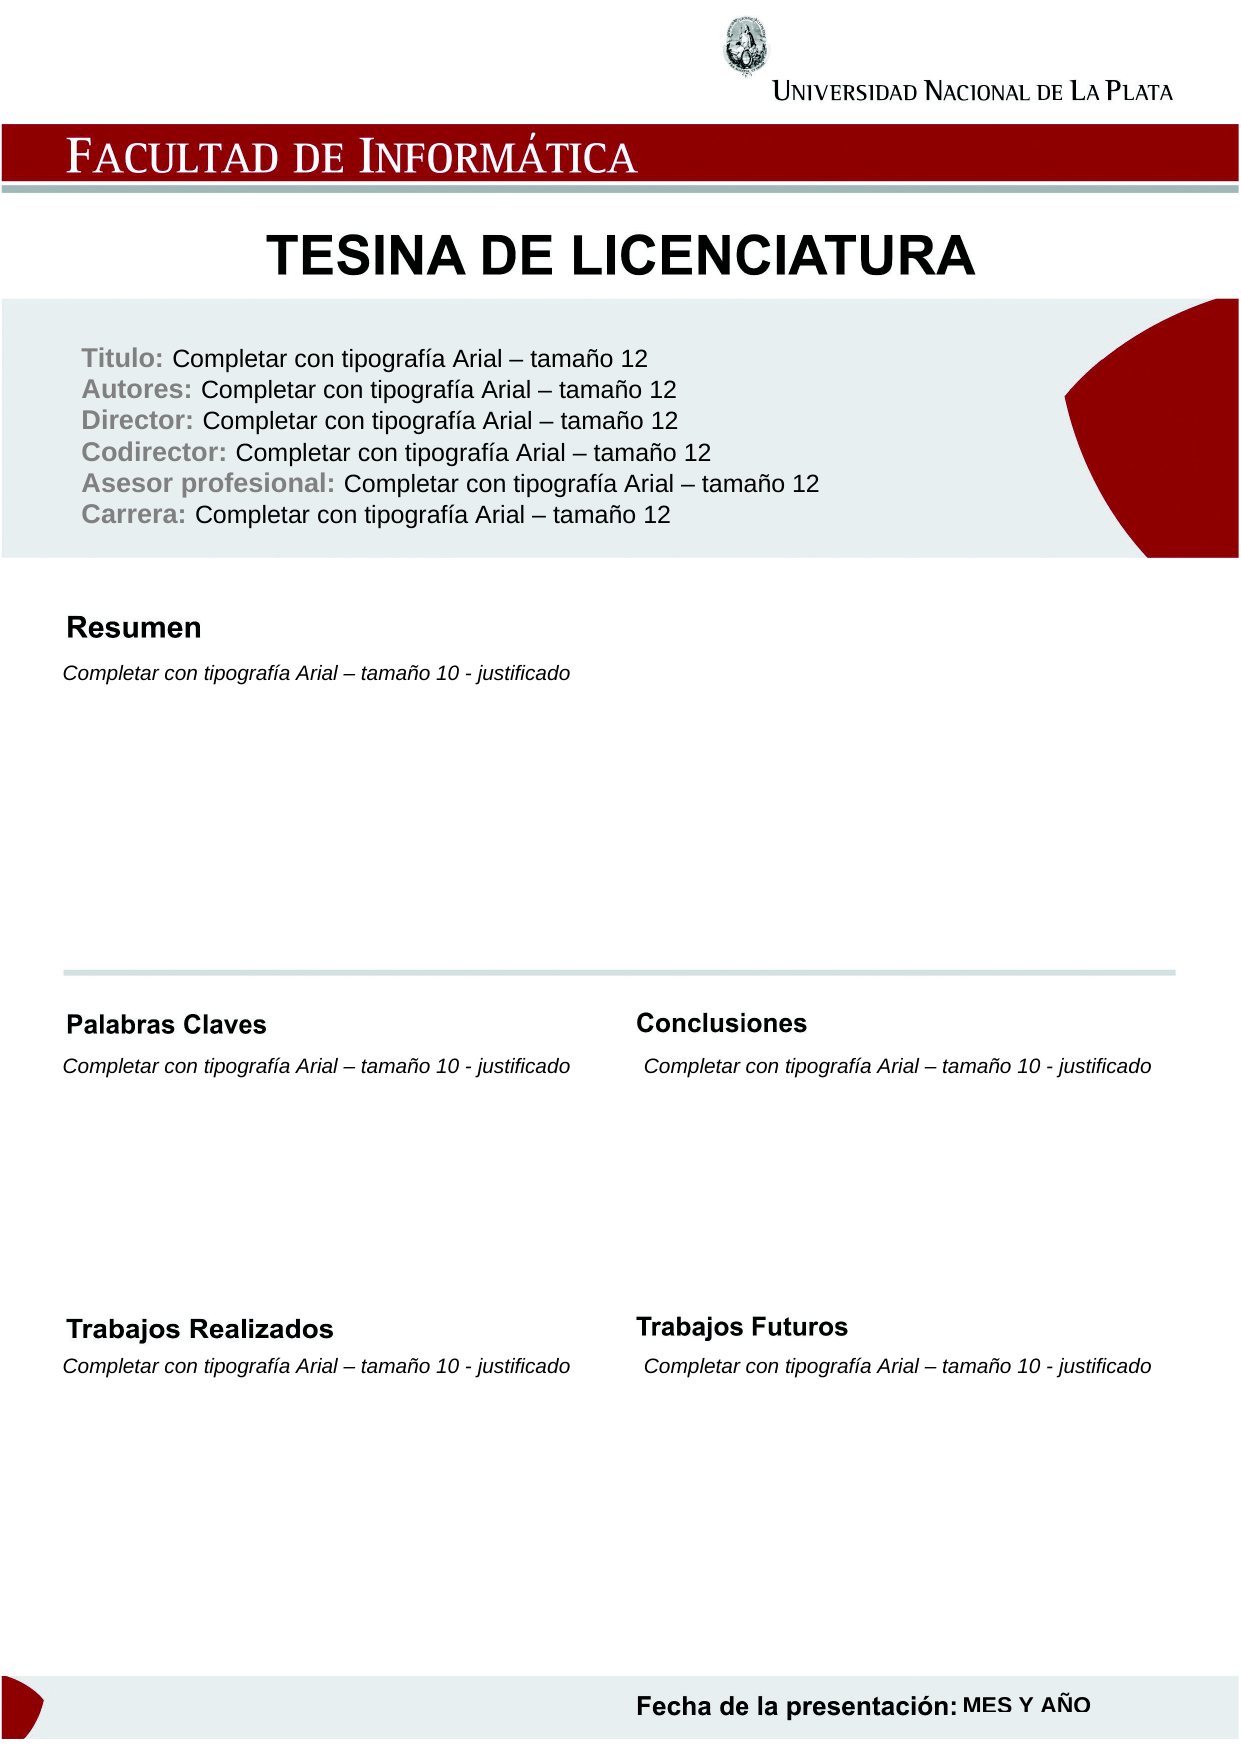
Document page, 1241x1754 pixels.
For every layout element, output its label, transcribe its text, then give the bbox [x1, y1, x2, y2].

text Completar con tipografía Arial – tamaño 10 - justificado [62, 661, 1154, 684]
text Asesor profesional: Completar con tipografía Arial – tamaño 12 [81, 467, 1173, 498]
text Completar con tipografía Arial – tamaño 10 - justificado [62, 1354, 573, 1378]
text Titulo: Completar con tipografía Arial – tamaño 12 [81, 342, 1173, 373]
text Completar con tipografía Arial – tamaño 10 - justificado [644, 1354, 1154, 1378]
text Codirector: Completar con tipografía Arial – tamaño 12 [81, 436, 1173, 467]
text Completar con tipografía Arial – tamaño 10 - justificado [644, 1054, 1154, 1078]
picture [1, 15, 1239, 1739]
text Director: Completar con tipografía Arial – tamaño 12 [81, 404, 1173, 436]
text Completar con tipografía Arial – tamaño 10 - justificado [62, 1054, 573, 1078]
text MES Y AÑO [962, 1692, 1192, 1711]
text Carrera: Completar con tipografía Arial – tamaño 12 [81, 498, 1173, 529]
text Autores: Completar con tipografía Arial – tamaño 12 [81, 373, 1173, 404]
